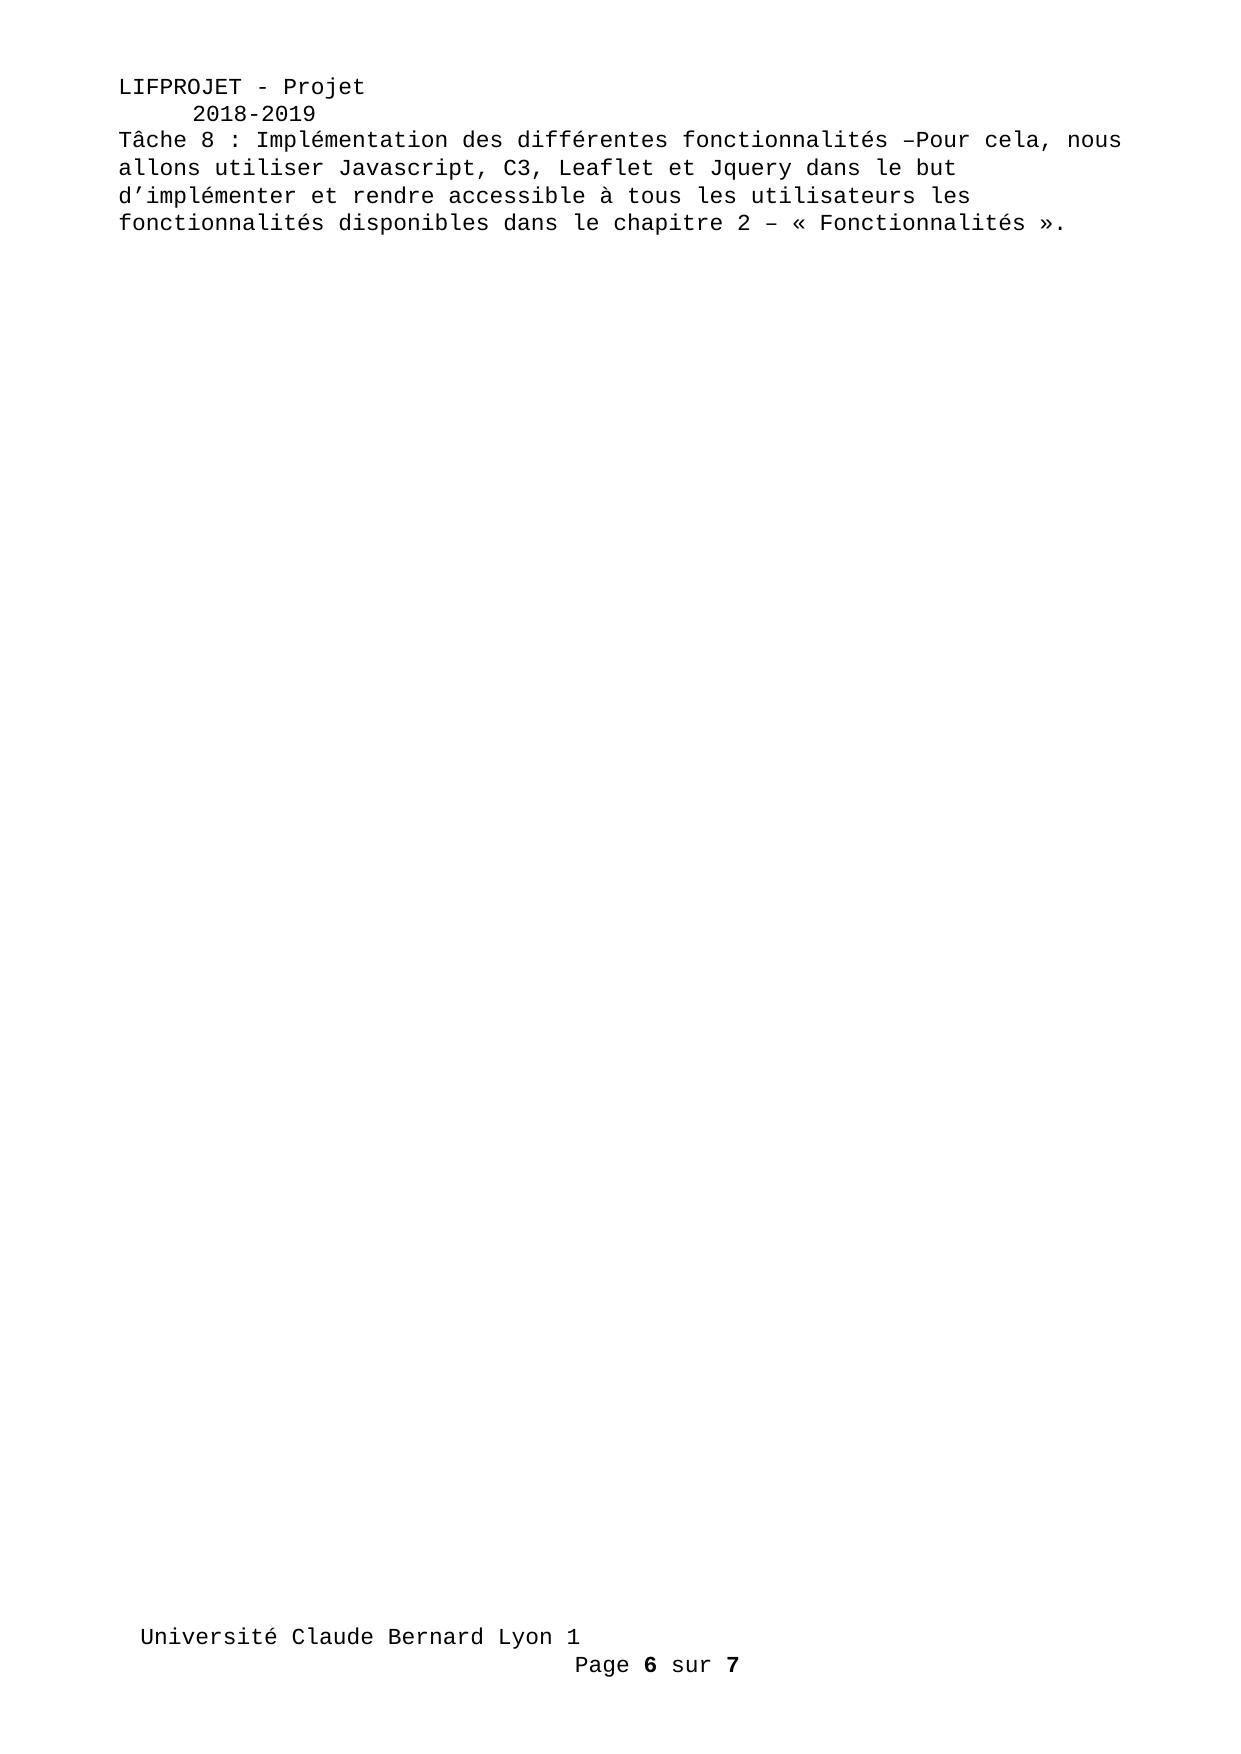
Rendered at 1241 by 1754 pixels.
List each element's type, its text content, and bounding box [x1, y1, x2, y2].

text Tâche 8 : Implémentation des différentes fonctionnalités –Pour cela, nous allons utiliser Javascript, C3, Leaflet et Jquery dans le but d’implémenter et rendre accessible à tous les utilisateurs les fonctionnalités disponibles dans le chapitre 2 – « Fonctionnalités ». [118, 129, 1122, 238]
